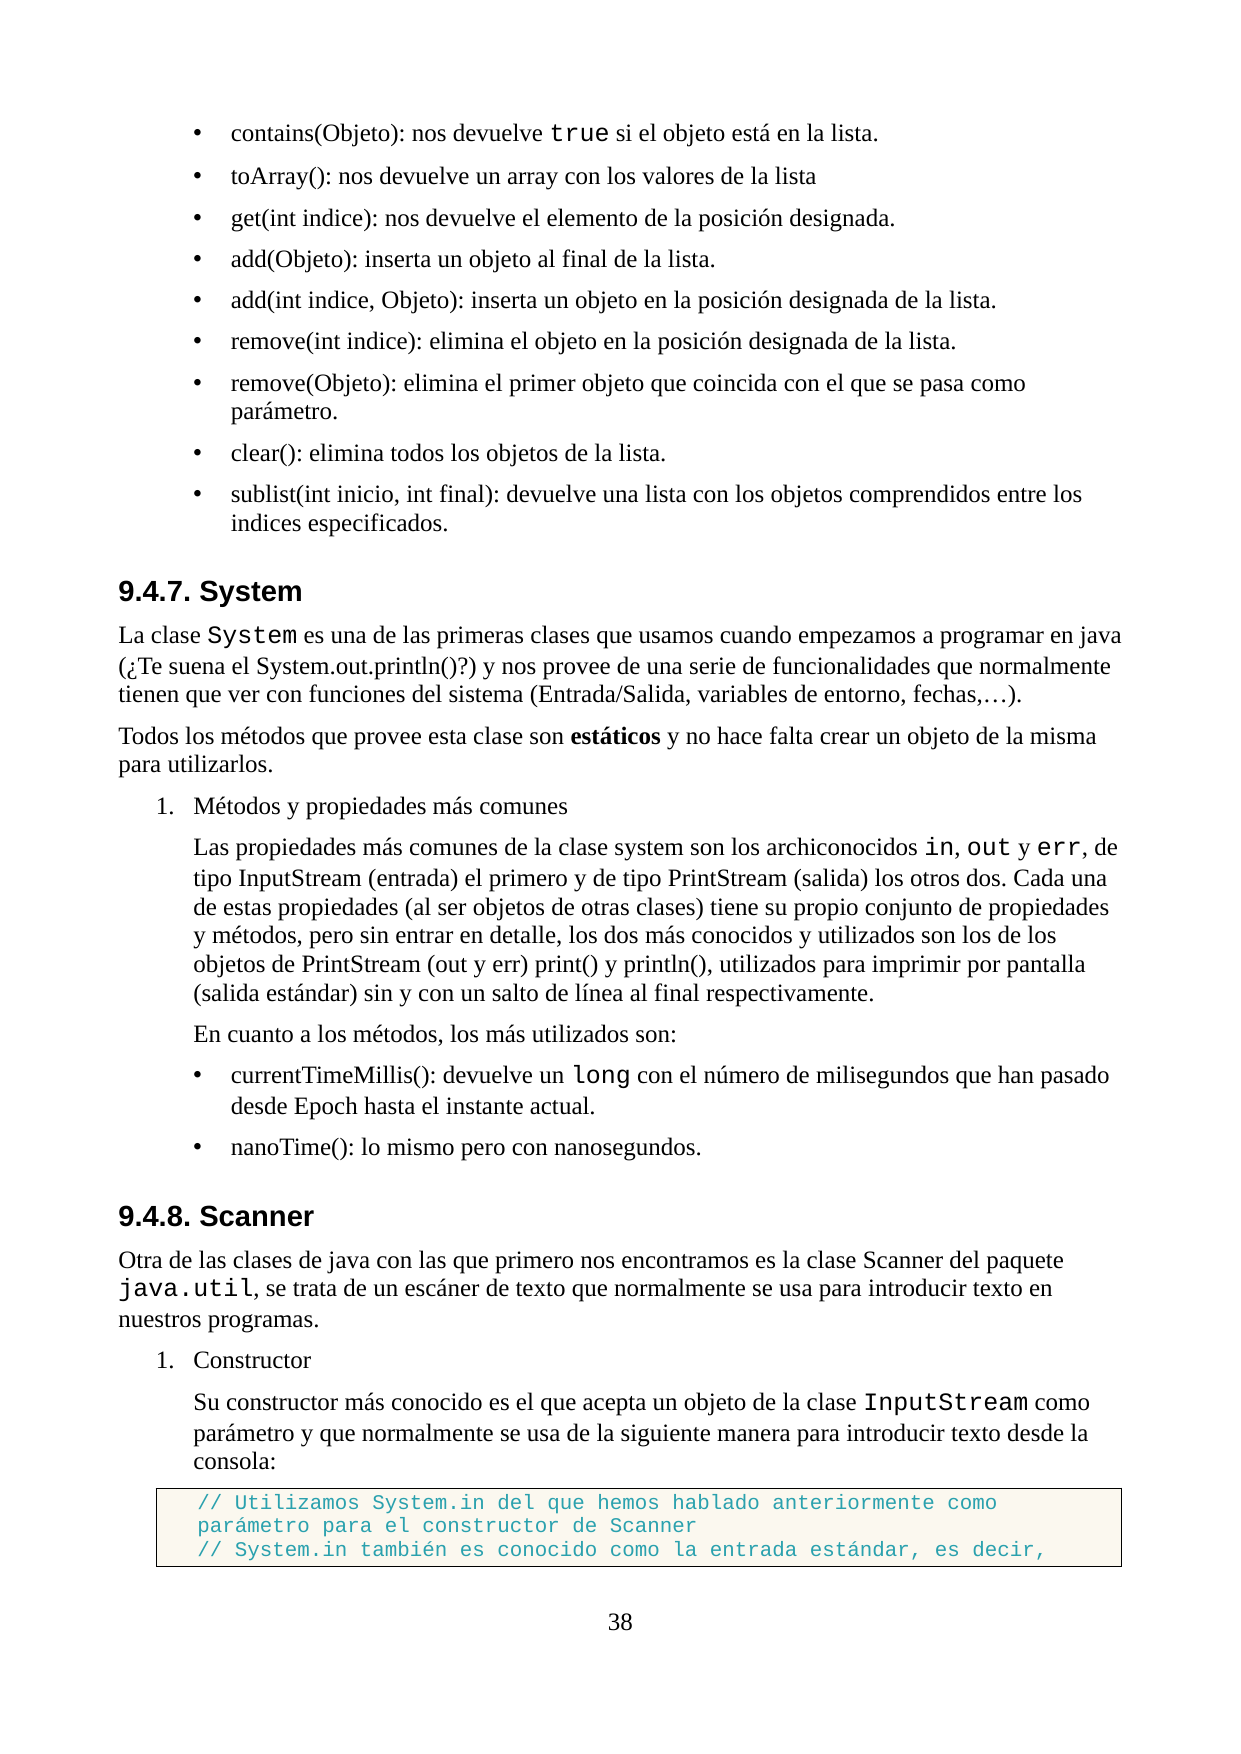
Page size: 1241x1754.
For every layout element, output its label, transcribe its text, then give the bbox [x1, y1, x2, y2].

list Las propiedades más comunes de la clase system son los archiconocidos in, out y err, de tipo InputStream (entrada) el primero y de tipo PrintStream (salida) los otros dos. Cada una de estas propiedades (al ser objetos de otras clases) tiene su propio conjunto de propiedades y métodos, pero sin entrar en detalle, los dos más conocidos y utilizados son los de los objetos de PrintStream (out y err) print() y println(), utilizados para imprimir por pantalla (salida estándar) sin y con un salto de línea al final respectivamente. [156, 832, 1122, 1007]
list remove(int indice): elimina el objeto en la posición designada de la lista. [193, 326, 1122, 355]
list // Utilizamos System.in del que hemos hablado anteriormente como parámetro para el constructor de Scanner [157, 1489, 1121, 1535]
list nanoTime(): lo mismo pero con nanosegundos. [193, 1132, 1122, 1161]
list Su constructor más conocido es el que acepta un objeto de la clase InputStream como parámetro y que normalmente se usa de la siguiente manera para introducir texto desde la consola: [156, 1387, 1122, 1475]
list contains(Objeto): nos devuelve true si el objeto está en la lista. [193, 118, 1122, 149]
list Constructor [156, 1346, 1122, 1374]
list remove(Objeto): elimina el primer objeto que coincida con el que se pasa como parámetro. [193, 368, 1122, 425]
list currentTimeMillis(): devuelve un long con el número de milisegundos que han pasado desde Epoch hasta el instante actual. [193, 1060, 1122, 1120]
text Todos los métodos que provee esta clase son estáticos y no hace falta crear un objeto de la misma para utilizarlos. [118, 721, 1122, 778]
subtitle System [118, 574, 1122, 607]
list // System.in también es conocido como la entrada estándar, es decir, [157, 1535, 1121, 1566]
list Métodos y propiedades más comunes [156, 791, 1122, 819]
text Otra de las clases de java con las que primero nos encontramos es la clase Scanner del paquete java.util, se trata de un escáner de texto que normalmente se usa para introducir texto en nuestros programas. [118, 1245, 1122, 1333]
list add(Objeto): inserta un objeto al final de la lista. [193, 244, 1122, 273]
list En cuanto a los métodos, los más utilizados son: [156, 1019, 1122, 1048]
list toArray(): nos devuelve un array con los valores de la lista [193, 161, 1122, 190]
subtitle Scanner [118, 1199, 1122, 1232]
list sublist(int inicio, int final): devuelve una lista con los objetos comprendidos entre los indices especificados. [193, 479, 1122, 536]
list clear(): elimina todos los objetos de la lista. [193, 438, 1122, 466]
list get(int indice): nos devuelve el elemento de la posición designada. [193, 203, 1122, 231]
text La clase System es una de las primeras clases que usamos cuando empezamos a programar en java (¿Te suena el System.out.println()?) y nos provee de una serie de funcionalidades que normalmente tienen que ver con funciones del sistema (Entrada/Salida, variables de entorno, fechas,…). [118, 620, 1122, 708]
list add(int indice, Objeto): inserta un objeto en la posición designada de la lista. [193, 285, 1122, 314]
